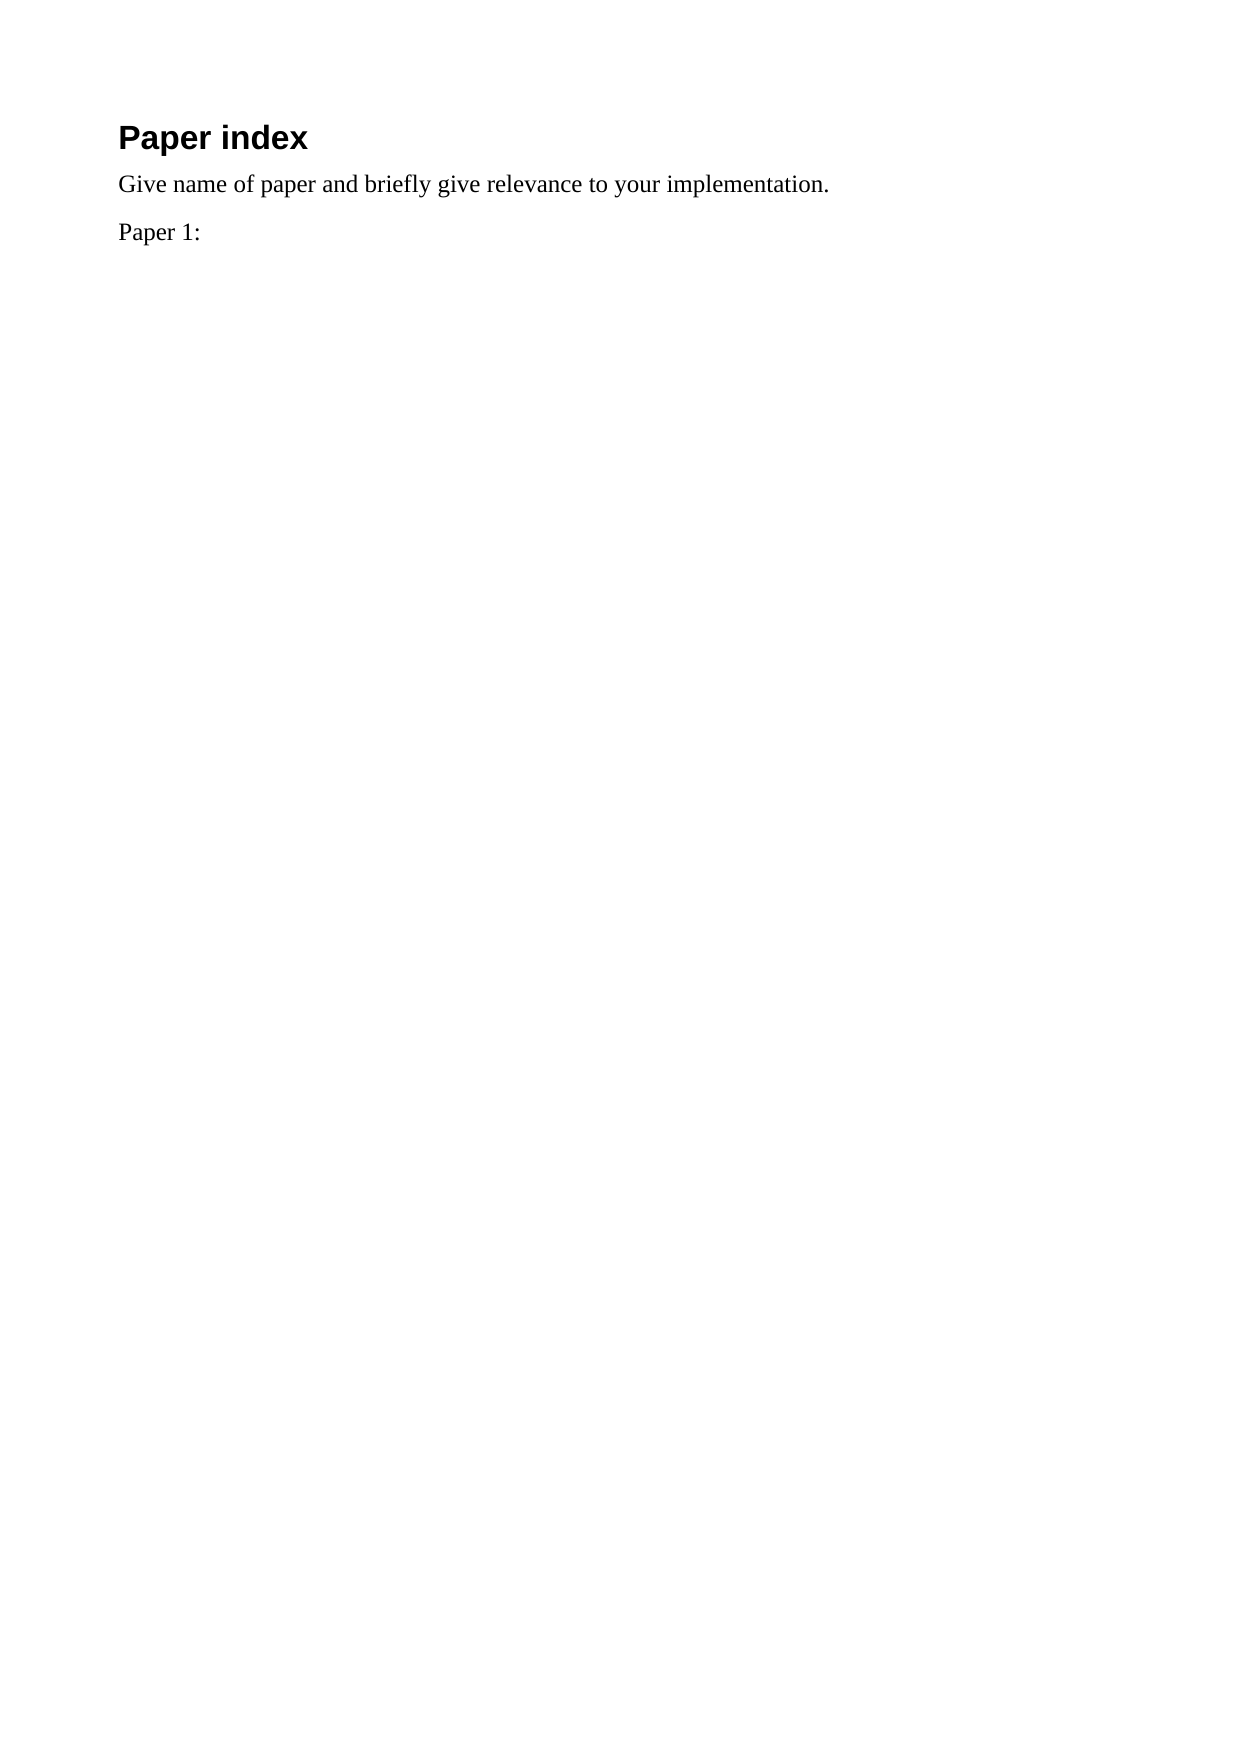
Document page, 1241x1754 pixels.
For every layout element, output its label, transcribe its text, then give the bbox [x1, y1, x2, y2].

subtitle Paper index [118, 118, 1122, 157]
text Paper 1: [118, 217, 1122, 246]
text Give name of paper and briefly give relevance to your implementation. [118, 169, 1122, 198]
